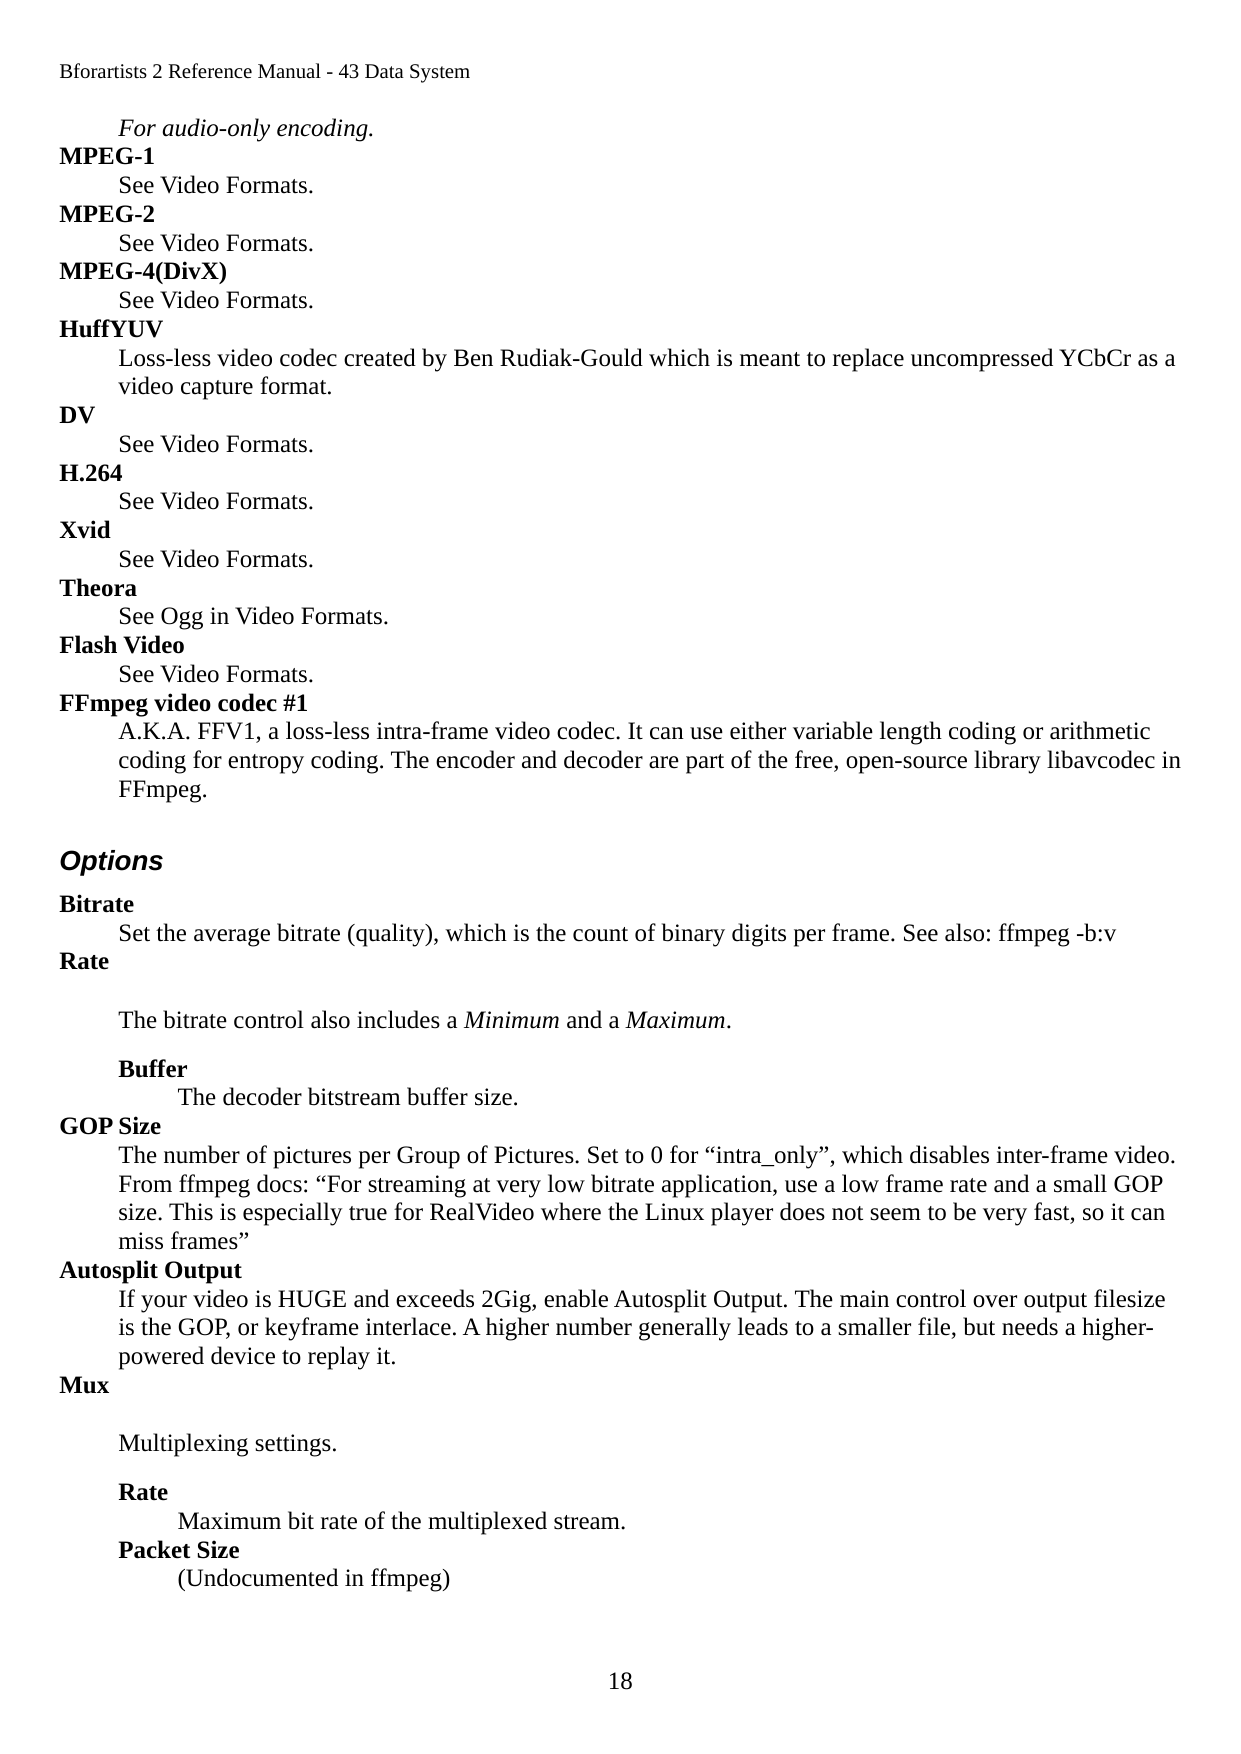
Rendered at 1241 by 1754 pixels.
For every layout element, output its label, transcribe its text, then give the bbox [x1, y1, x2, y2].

list For audio-only encoding. [118, 113, 1181, 141]
subtitle Buffer [118, 1054, 1181, 1082]
list See Video Formats. [118, 429, 1181, 458]
subtitle H.264 [59, 458, 1181, 486]
list The number of pictures per Group of Pictures. Set to 0 for “intra_only”, which disables inter-frame video. From ffmpeg docs: “For streaming at very low bitrate application, use a low frame rate and a small GOP size. This is especially true for RealVideo where the Linux player does not seem to be very fast, so it can miss frames” [118, 1140, 1181, 1255]
subtitle HuffYUV [59, 314, 1181, 343]
subtitle FFmpeg video codec #1 [59, 688, 1181, 716]
list See Ogg in Video Formats. [118, 601, 1181, 630]
subtitle MPEG-2 [59, 199, 1181, 228]
subtitle Theora [59, 573, 1181, 601]
text The bitrate control also includes a Minimum and a Maximum. [118, 1005, 1181, 1033]
subtitle MPEG-1 [59, 141, 1181, 170]
list See Video Formats. [118, 486, 1181, 515]
subtitle DV [59, 400, 1181, 429]
list See Video Formats. [118, 170, 1181, 199]
list See Video Formats. [118, 659, 1181, 688]
subtitle Bitrate [59, 889, 1181, 918]
list See Video Formats. [118, 544, 1181, 573]
subtitle GOP Size [59, 1111, 1181, 1140]
subtitle Xvid [59, 515, 1181, 544]
subtitle Packet Size [118, 1535, 1181, 1563]
list Loss-less video codec created by Ben Rudiak-Gould which is meant to replace uncompressed YCbCr as a video capture format. [118, 343, 1181, 400]
text Multiplexing settings. [118, 1428, 1181, 1457]
list If your video is HUGE and exceeds 2Gig, enable Autosplit Output. The main control over output filesize is the GOP, or keyframe interlace. A higher number generally leads to a smaller file, but needs a higher-powered device to replay it. [118, 1284, 1181, 1370]
list Set the average bitrate (quality), which is the count of binary digits per frame. See also: ffmpeg -b:v [118, 918, 1181, 946]
subtitle MPEG-4(DivX) [59, 256, 1181, 285]
subtitle Mux [59, 1370, 1181, 1399]
subtitle Flash Video [59, 630, 1181, 659]
list See Video Formats. [118, 228, 1181, 256]
subtitle Rate [118, 1477, 1181, 1506]
list See Video Formats. [118, 285, 1181, 314]
list Maximum bit rate of the multiplexed stream. [177, 1506, 1181, 1535]
list (Undocumented in ffmpeg) [177, 1563, 1181, 1592]
subtitle Autosplit Output [59, 1255, 1181, 1284]
subtitle Rate [59, 946, 1181, 975]
list The decoder bitstream buffer size. [177, 1082, 1181, 1111]
list A.K.A. FFV1, a loss-less intra-frame video codec. It can use either variable length coding or arithmetic coding for entropy coding. The encoder and decoder are part of the free, open-source library libavcodec in FFmpeg. [118, 716, 1181, 803]
subtitle Options [59, 844, 1181, 876]
